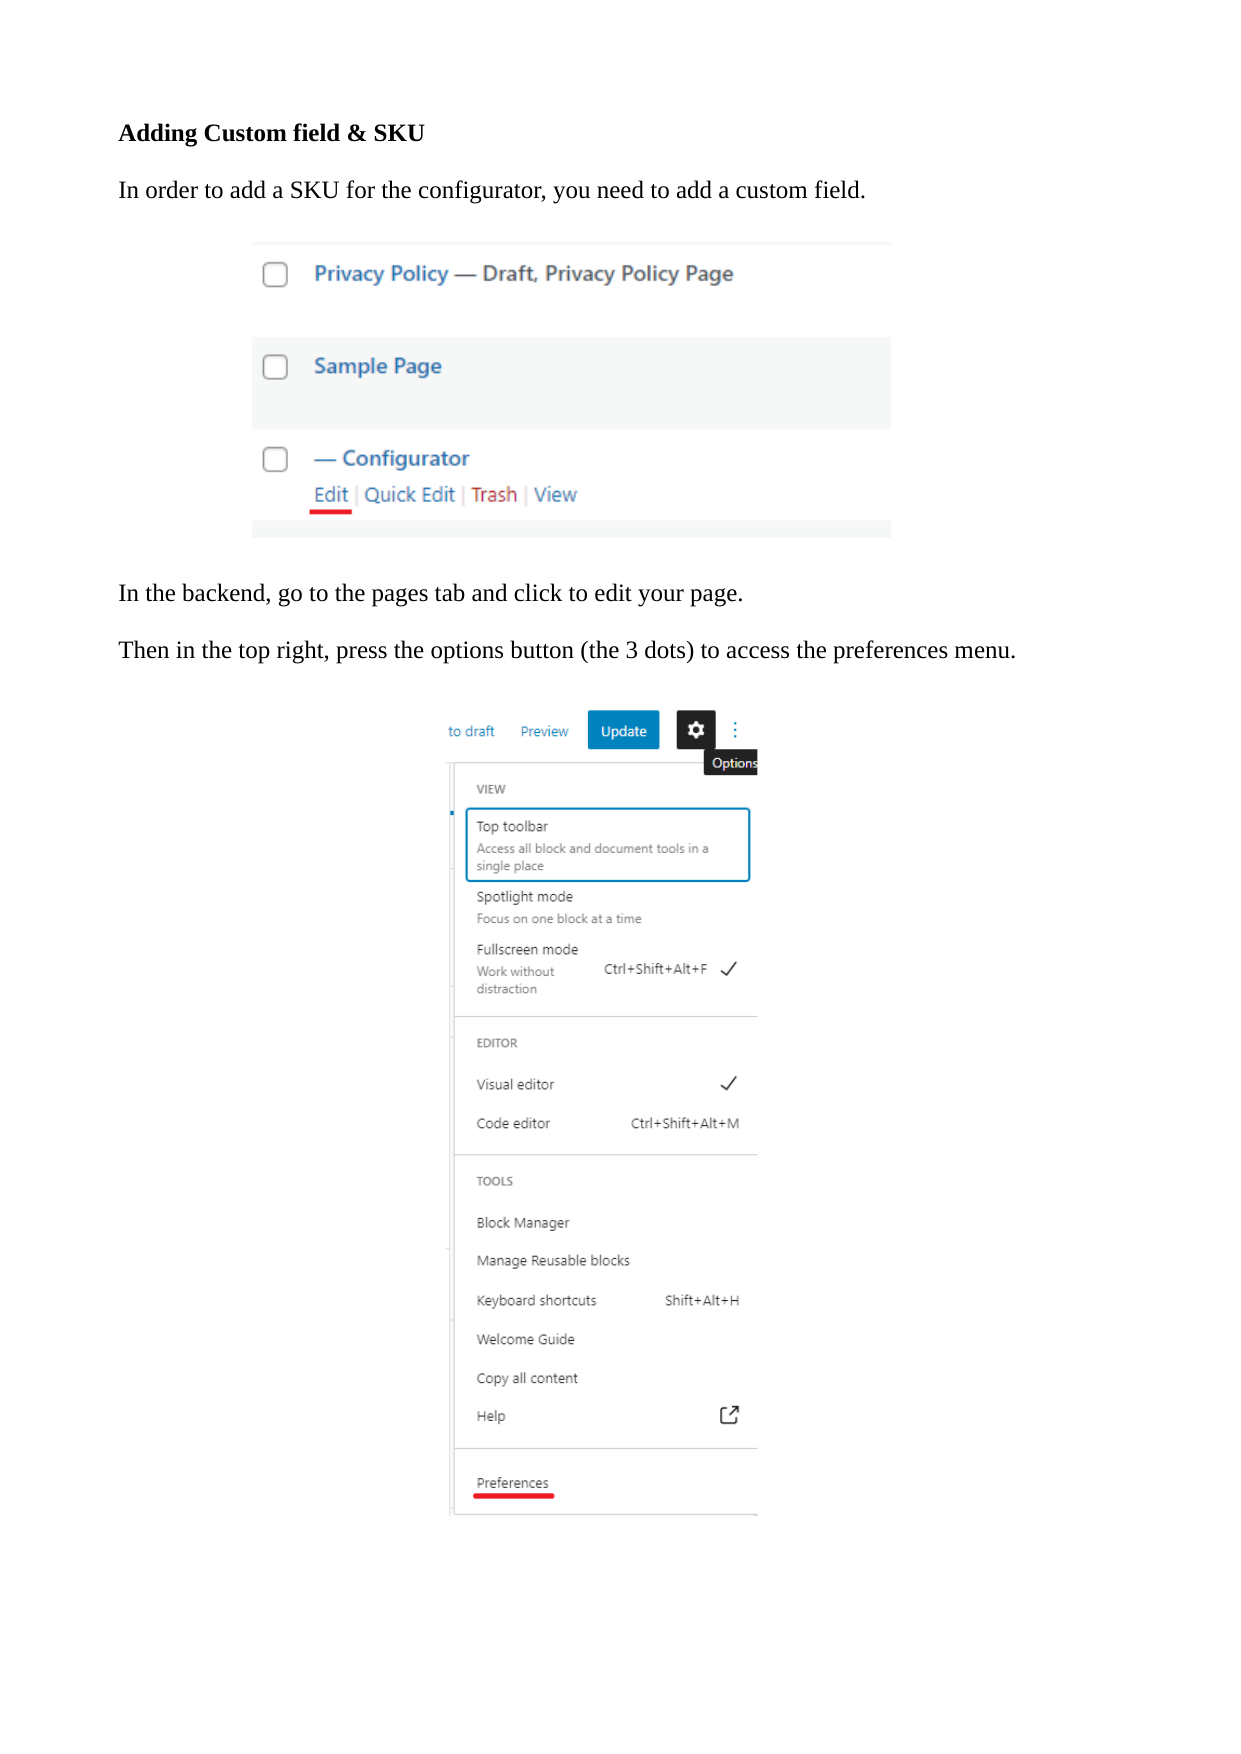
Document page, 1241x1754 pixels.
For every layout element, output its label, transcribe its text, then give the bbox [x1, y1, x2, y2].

picture [445, 705, 758, 1516]
text Then in the top right, press the options button (the 3 dots) to access the preferences menu. [118, 636, 1122, 664]
text Adding Custom field & SKU [118, 118, 1122, 147]
text In the backend, go to the pages tab and click to edit your page. [118, 578, 1122, 607]
picture [252, 242, 892, 538]
text In order to add a SKU for the configurator, you need to add a custom field. [118, 176, 1122, 204]
